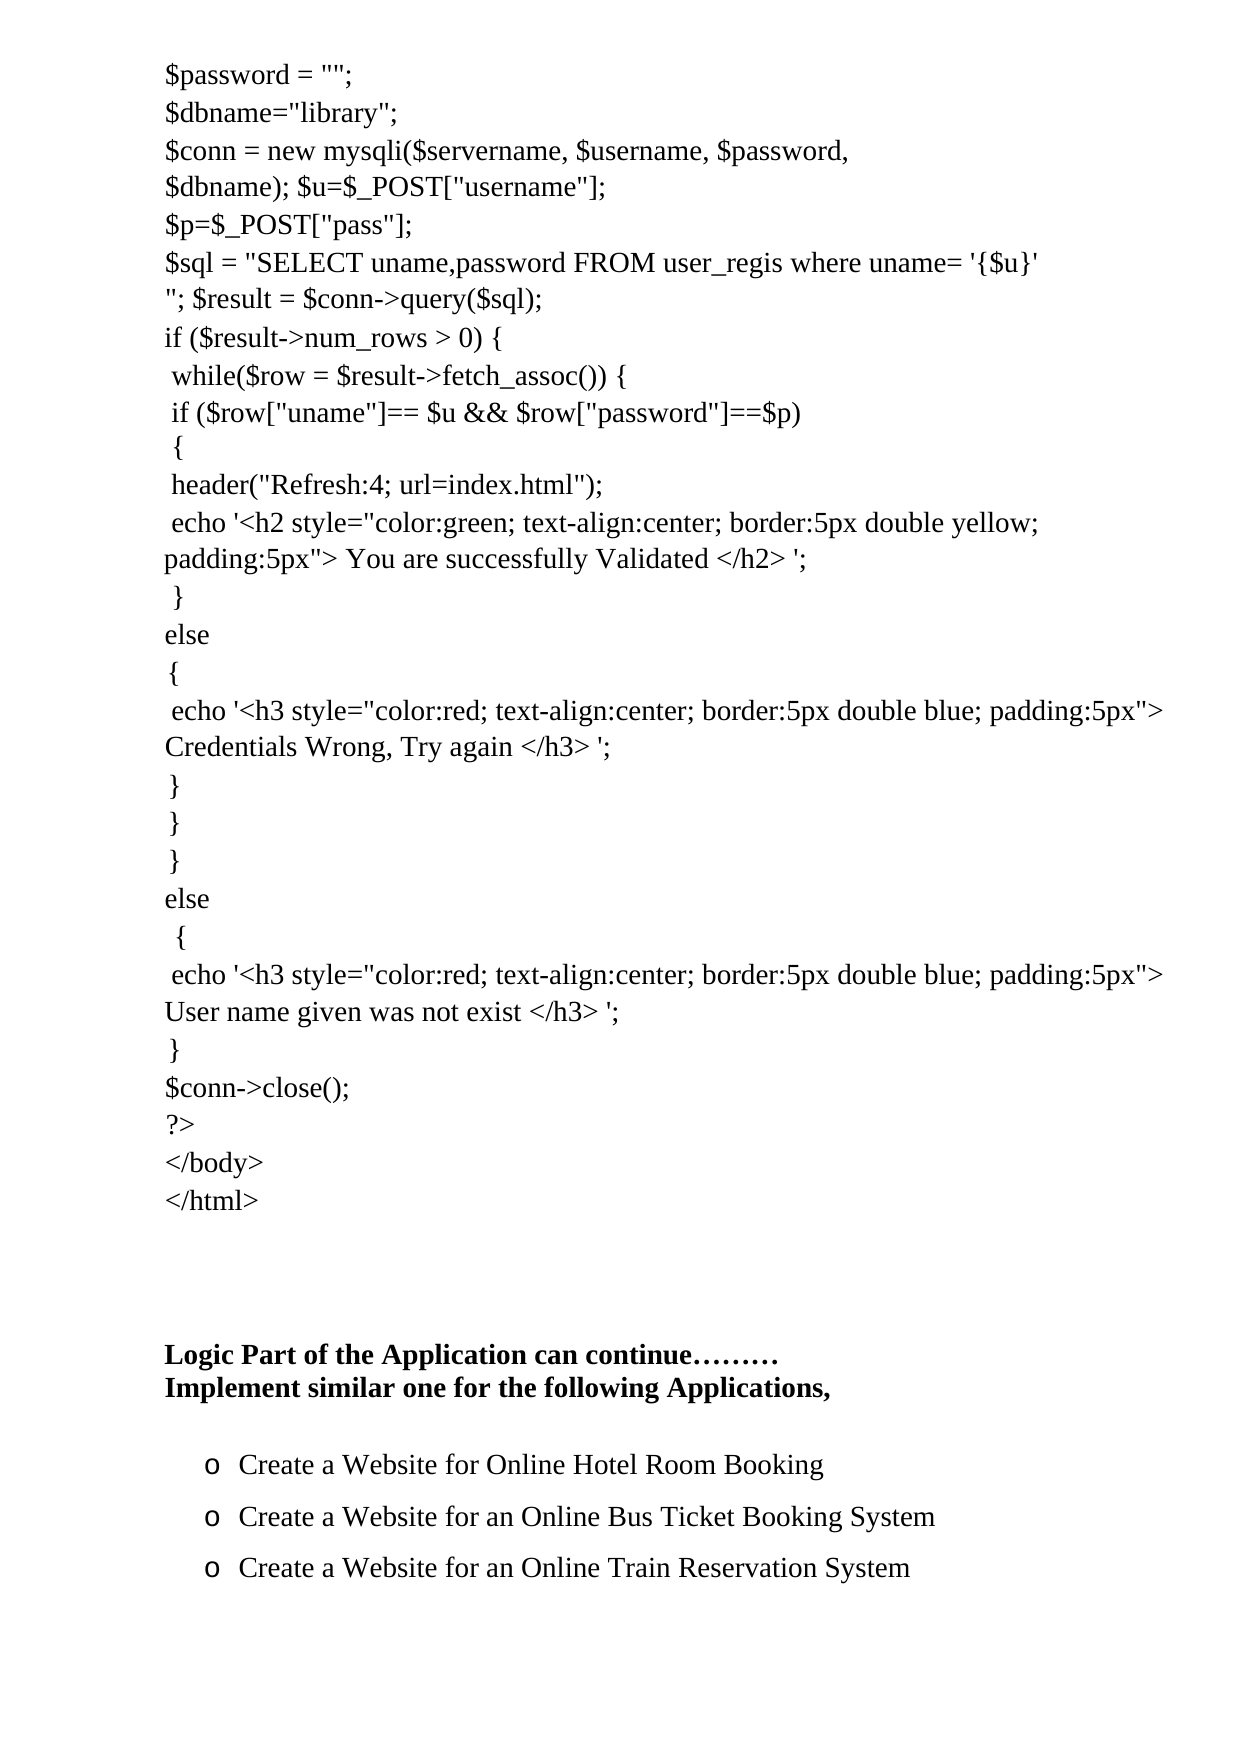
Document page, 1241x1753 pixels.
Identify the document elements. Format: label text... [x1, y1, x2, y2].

text </html> [164, 1183, 1197, 1217]
text Logic Part of the Application can continue……… [164, 1337, 1197, 1371]
text { [167, 655, 1197, 689]
text $p=$_POST["pass"]; [165, 207, 1197, 241]
text else [164, 617, 1197, 651]
text } [167, 1032, 1197, 1065]
text echo '<h3 style="color:red; text-align:center; border:5px double blue; padding:5px"> User name given was not exist </h3> '; [164, 957, 1187, 1027]
text Implement similar one for the following Applications, [164, 1371, 1197, 1404]
text } [167, 843, 1197, 877]
text $dbname="library"; [165, 95, 1197, 128]
text $password = ""; [165, 57, 1197, 91]
text { [164, 429, 1197, 463]
text if ($result->num_rows > 0) { [164, 320, 1197, 353]
text if ($row["uname"]== $u && $row["password"]==$p) [164, 396, 1197, 429]
text $sql = "SELECT uname,password FROM user_regis where uname= '{$u}' "; $result = $conn->query($sql); [165, 245, 1065, 315]
text echo '<h3 style="color:red; text-align:center; border:5px double blue; padding:5px"> Credentials Wrong, Try again </h3> '; [164, 693, 1179, 763]
text } [167, 806, 1197, 839]
text ?> [166, 1107, 1197, 1141]
text </body> [164, 1146, 1197, 1179]
text } [164, 579, 1197, 613]
text else [164, 882, 1197, 915]
text o Create a Website for Online Hotel Room Booking [203, 1447, 1197, 1483]
text o Create a Website for an Online Bus Ticket Booking System o Create a Website for an Online Train Reservation System [203, 1499, 937, 1586]
text echo '<h2 style="color:green; text-align:center; border:5px double yellow; padding:5px"> You are successfully Validated </h2> '; [164, 505, 1091, 575]
text } [167, 768, 1197, 801]
text $conn->close(); [165, 1070, 1197, 1103]
text header("Refresh:4; url=index.html"); [164, 467, 1197, 501]
text while($row = $result->fetch_assoc()) { [164, 358, 1197, 391]
text { [174, 919, 1197, 953]
text $conn = new mysqli($servername, $username, $password, $dbname); $u=$_POST["username"]; [165, 133, 980, 203]
